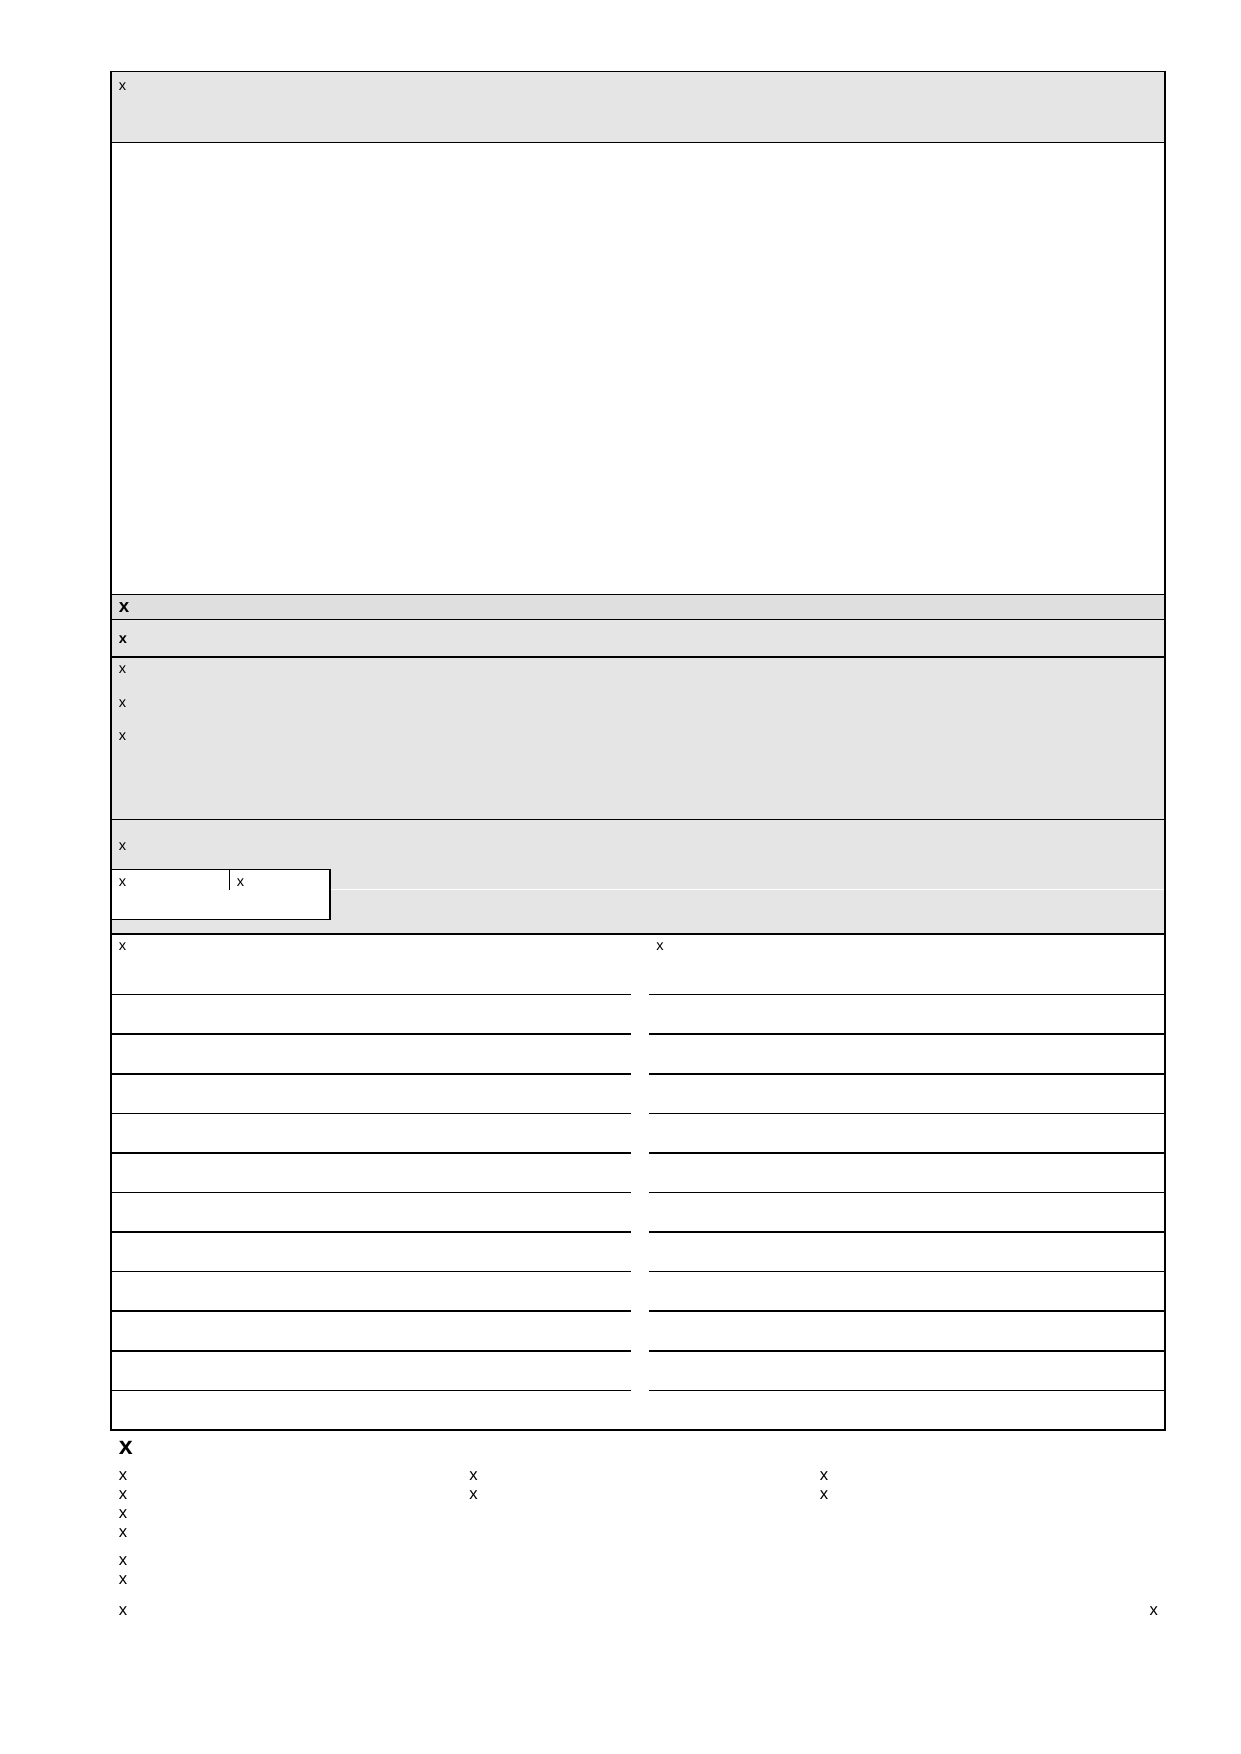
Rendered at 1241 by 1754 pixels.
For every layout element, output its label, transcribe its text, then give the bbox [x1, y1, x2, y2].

table_cell [112, 143, 1164, 594]
table_cell [112, 995, 631, 1033]
table_cell [649, 1391, 1164, 1429]
table_cell [331, 890, 1164, 919]
table_cell [112, 919, 1164, 933]
table_cell x x x [112, 658, 1164, 819]
table_cell [112, 1035, 631, 1073]
table_cell x [112, 72, 1164, 142]
table_cell [112, 1352, 631, 1389]
table_cell x [1027, 1600, 1165, 1621]
table_cell [631, 956, 649, 994]
table_cell [631, 1350, 649, 1389]
table_cell x [111, 1600, 524, 1621]
table_cell [112, 1272, 631, 1310]
table_cell x [111, 1431, 1165, 1464]
table_cell [112, 890, 229, 919]
table_cell [112, 1193, 631, 1231]
table_cell [631, 1113, 649, 1152]
table_cell [112, 1154, 631, 1192]
table_cell x [649, 935, 1164, 956]
table_cell [649, 1035, 1164, 1073]
table_cell [649, 1352, 1164, 1389]
table_cell [525, 1600, 1027, 1621]
table_cell x x x x [111, 1465, 462, 1550]
table_cell x [112, 620, 1164, 656]
table_cell [649, 956, 1164, 994]
table_cell [631, 1390, 649, 1429]
table_cell x [112, 870, 229, 889]
table_cell x x [812, 1465, 1165, 1550]
table_cell [631, 1152, 649, 1192]
table_cell [631, 994, 649, 1033]
table_cell [631, 1271, 649, 1310]
table_cell x [112, 935, 649, 956]
table_cell [649, 1233, 1164, 1271]
table_cell [631, 1310, 649, 1350]
table_cell [631, 1192, 649, 1231]
table_cell [229, 890, 329, 919]
table_cell [112, 1312, 631, 1350]
table_cell [112, 1075, 631, 1112]
table_cell x x [462, 1465, 812, 1550]
table_cell [649, 1154, 1164, 1192]
table_cell [631, 1231, 649, 1271]
table_cell x [230, 870, 329, 889]
table_cell x [112, 820, 1164, 869]
table_cell [649, 1193, 1164, 1231]
table_cell x x [111, 1550, 1165, 1600]
table_cell [331, 869, 1164, 889]
table_cell [649, 1075, 1164, 1112]
table_cell [649, 1312, 1164, 1350]
table_cell [112, 1233, 631, 1271]
table_cell [112, 1114, 631, 1152]
table_cell [649, 1114, 1164, 1152]
table_cell [649, 995, 1164, 1033]
table_cell [631, 1073, 649, 1112]
table_cell [631, 1033, 649, 1073]
table_cell [112, 956, 631, 994]
table_cell x [112, 595, 1164, 619]
table_cell [649, 1272, 1164, 1310]
table_cell [112, 1391, 631, 1429]
